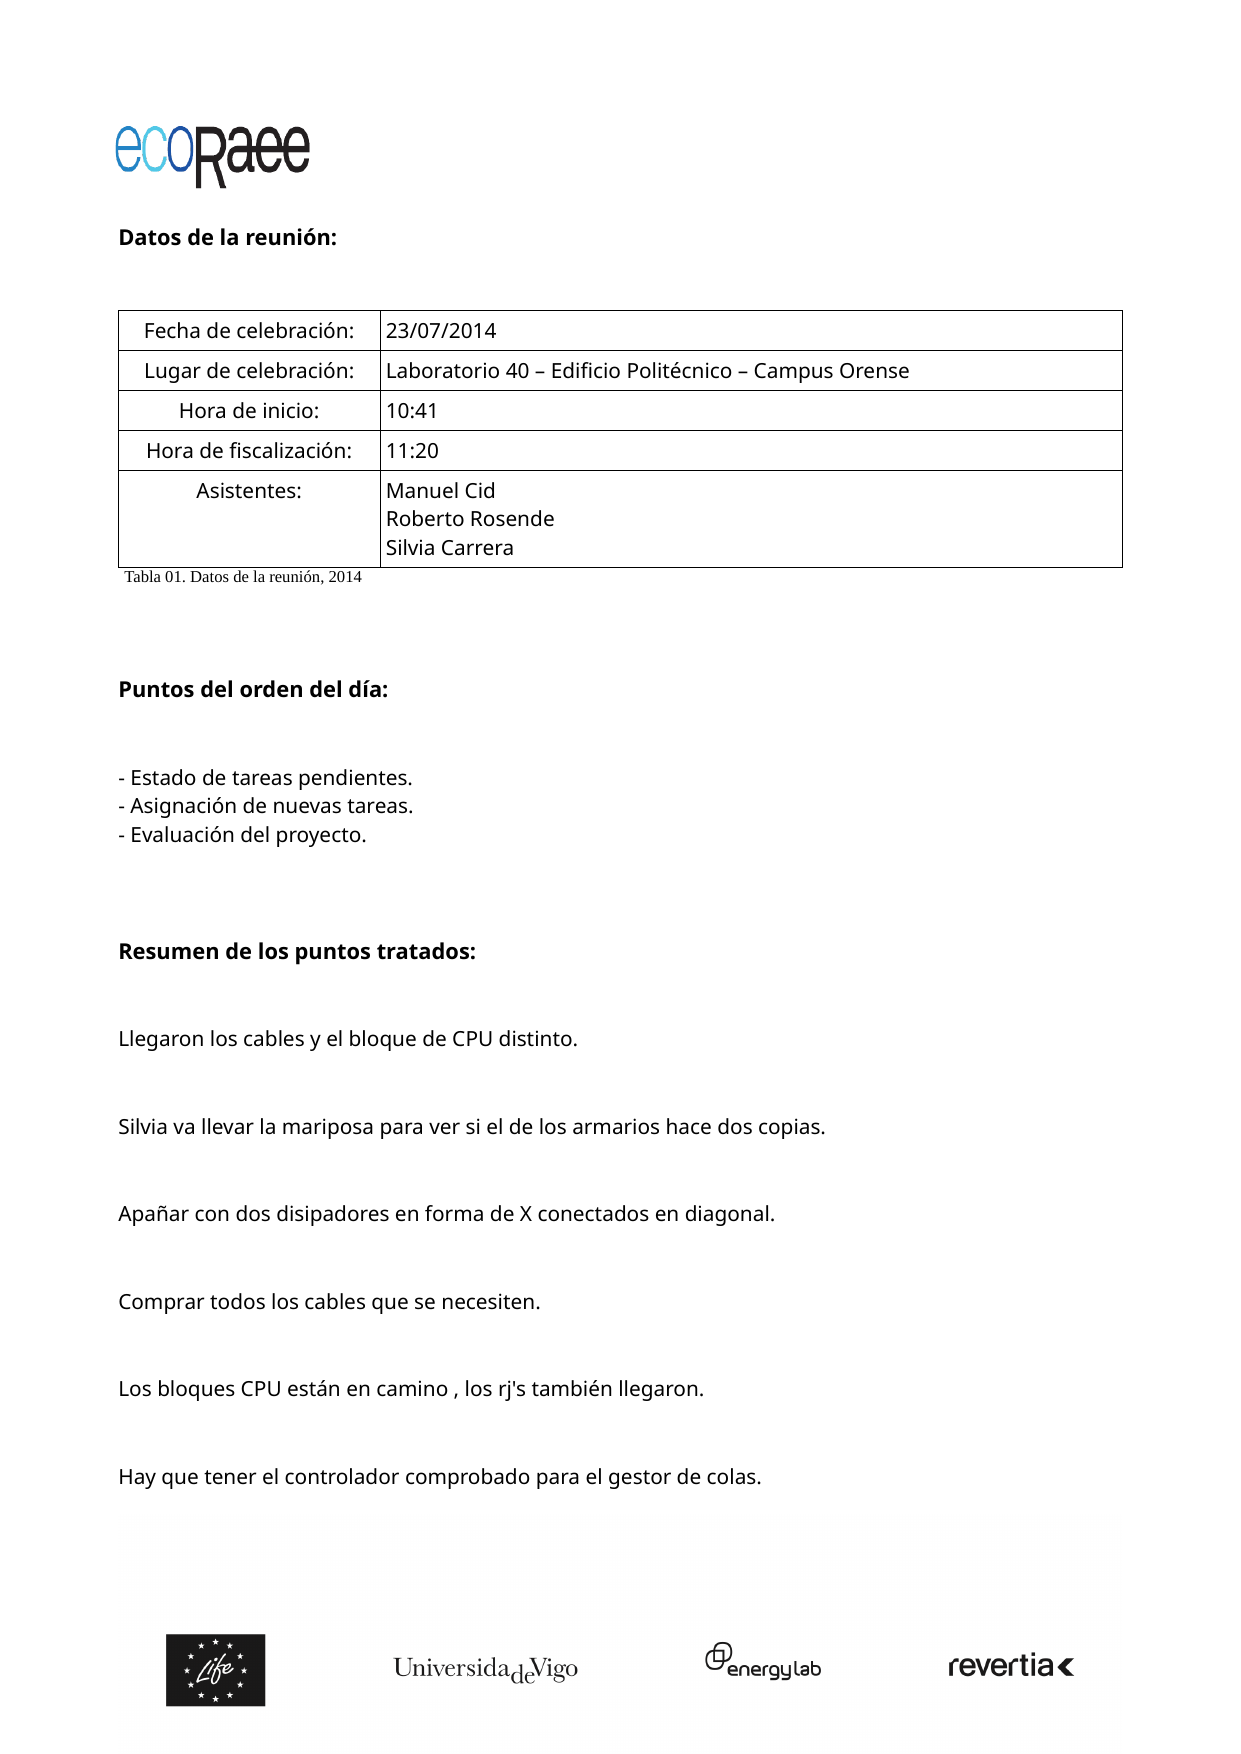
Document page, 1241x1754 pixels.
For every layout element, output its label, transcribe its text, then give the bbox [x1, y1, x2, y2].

text Hay que tener el controlador comprobado para el gestor de colas. [118, 1462, 1122, 1490]
text Datos de la reunión: [118, 221, 1122, 251]
table_cell Hora de inicio: [119, 391, 380, 430]
table_cell Manuel Cid Roberto Rosende Silvia Carrera [381, 471, 1122, 567]
table_cell 11:20 [381, 431, 1122, 470]
table_cell Hora de fiscalización: [119, 431, 380, 470]
table_header 23/07/2014 [381, 311, 1122, 350]
text Apañar con dos disipadores en forma de X conectados en diagonal. [118, 1199, 1122, 1228]
text Los bloques CPU están en camino , los rj's también llegaron. [118, 1374, 1122, 1403]
picture [118, 1514, 1123, 1754]
text Silvia va llevar la mariposa para ver si el de los armarios hace dos copias. [118, 1112, 1122, 1140]
table_cell Laboratorio 40 – Edificio Politécnico – Campus Orense [381, 351, 1122, 390]
text - Asignación de nuevas tareas. [118, 791, 1122, 820]
text - Estado de tareas pendientes. [118, 763, 1122, 791]
table_cell 10:41 [381, 391, 1122, 430]
text - Evaluación del proyecto. [118, 820, 1122, 848]
table_cell Asistentes: [119, 471, 380, 567]
text Tabla 01. Datos de la reunión, 2014 [124, 568, 1122, 586]
table_header Fecha de celebración: [119, 311, 380, 350]
text Llegaron los cables y el bloque de CPU distinto. [118, 1024, 1122, 1053]
text Comprar todos los cables que se necesiten. [118, 1287, 1122, 1315]
picture [114, 124, 311, 190]
text Resumen de los puntos tratados: [118, 936, 1122, 965]
text Puntos del orden del día: [118, 674, 1122, 704]
table_cell Lugar de celebración: [119, 351, 380, 390]
